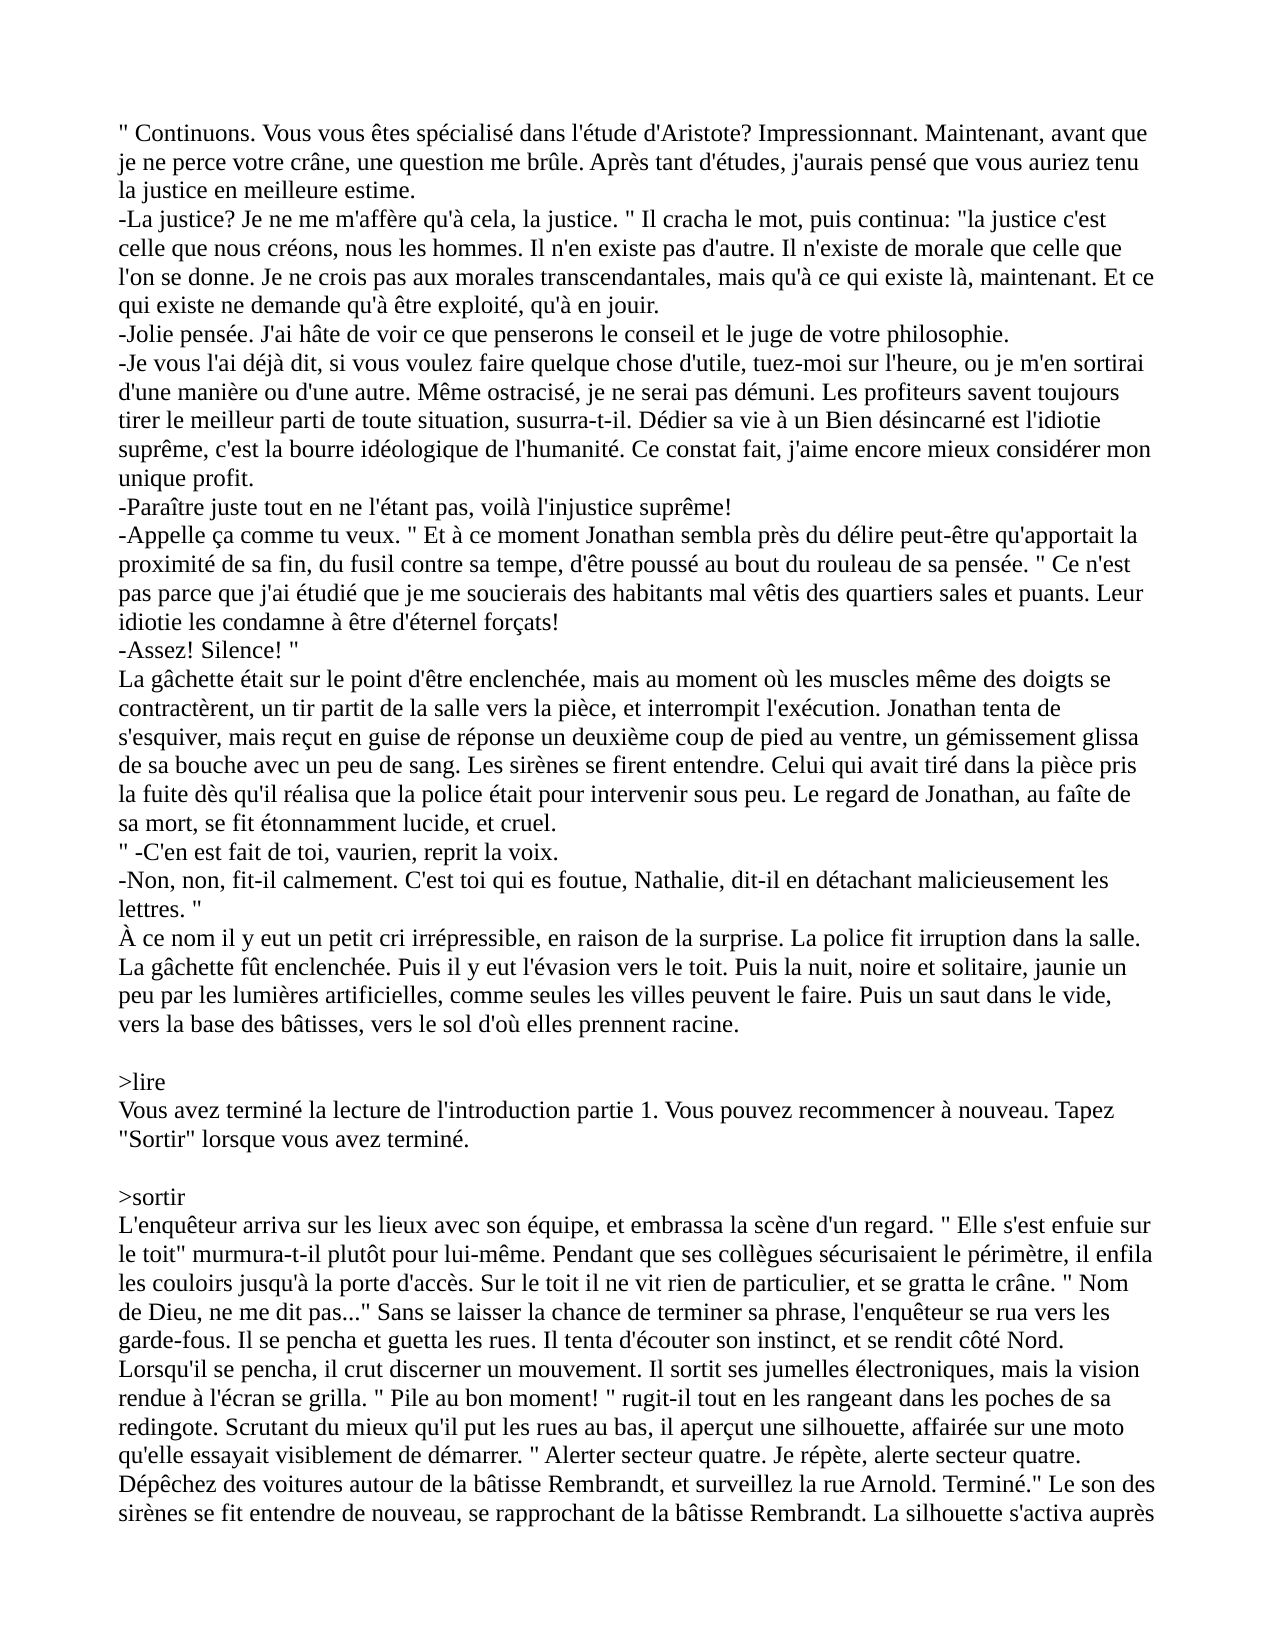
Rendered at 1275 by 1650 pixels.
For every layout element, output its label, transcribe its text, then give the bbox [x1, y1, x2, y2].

text -Paraître juste tout en ne l'étant pas, voilà l'injustice suprême! [118, 492, 1157, 521]
text >lire [118, 1067, 1157, 1096]
text L'enquêteur arriva sur les lieux avec son équipe, et embrassa la scène d'un regard. " Elle s'est enfuie sur le toit" murmura-t-il plutôt pour lui-même. Pendant que ses collègues sécurisaient le périmètre, il enfila les couloirs jusqu'à la porte d'accès. Sur le toit il ne vit rien de particulier, et se gratta le crâne. " Nom de Dieu, ne me dit pas..." Sans se laisser la chance de terminer sa phrase, l'enquêteur se rua vers les garde-fous. Il se pencha et guetta les rues. Il tenta d'écouter son instinct, et se rendit côté Nord. Lorsqu'il se pencha, il crut discerner un mouvement. Il sortit ses jumelles électroniques, mais la vision rendue à l'écran se grilla. " Pile au bon moment! " rugit-il tout en les rangeant dans les poches de sa redingote. Scrutant du mieux qu'il put les rues au bas, il aperçut une silhouette, affairée sur une moto qu'elle essayait visiblement de démarrer. " Alerter secteur quatre. Je répète, alerte secteur quatre. Dépêchez des voitures autour de la bâtisse Rembrandt, et surveillez la rue Arnold. Terminé." Le son des sirènes se fit entendre de nouveau, se rapprochant de la bâtisse Rembrandt. La silhouette s'activa auprès [118, 1211, 1157, 1527]
text " Continuons. Vous vous êtes spécialisé dans l'étude d'Aristote? Impressionnant. Maintenant, avant que je ne perce votre crâne, une question me brûle. Après tant d'études, j'aurais pensé que vous auriez tenu la justice en meilleure estime. [118, 118, 1157, 204]
text -Je vous l'ai déjà dit, si vous voulez faire quelque chose d'utile, tuez-moi sur l'heure, ou je m'en sortirai d'une manière ou d'une autre. Même ostracisé, je ne serai pas démuni. Les profiteurs savent toujours tirer le meilleur parti de toute situation, susurra-t-il. Dédier sa vie à un Bien désincarné est l'idiotie suprême, c'est la bourre idéologique de l'humanité. Ce constat fait, j'aime encore mieux considérer mon unique profit. [118, 348, 1157, 492]
text Vous avez terminé la lecture de l'introduction partie 1. Vous pouvez recommencer à nouveau. Tapez "Sortir" lorsque vous avez terminé. [118, 1096, 1157, 1153]
text -Appelle ça comme tu veux. " Et à ce moment Jonathan sembla près du délire peut-être qu'apportait la proximité de sa fin, du fusil contre sa tempe, d'être poussé au bout du rouleau de sa pensée. " Ce n'est pas parce que j'ai étudié que je me soucierais des habitants mal vêtis des quartiers sales et puants. Leur idiotie les condamne à être d'éternel forçats! [118, 521, 1157, 636]
text >sortir [118, 1182, 1157, 1211]
text -Assez! Silence! " [118, 636, 1157, 664]
text À ce nom il y eut un petit cri irrépressible, en raison de la surprise. La police fit irruption dans la salle. La gâchette fût enclenchée. Puis il y eut l'évasion vers le toit. Puis la nuit, noire et solitaire, jaunie un peu par les lumières artificielles, comme seules les villes peuvent le faire. Puis un saut dans le vide, vers la base des bâtisses, vers le sol d'où elles prennent racine. [118, 923, 1157, 1038]
text -Non, non, fit-il calmement. C'est toi qui es foutue, Nathalie, dit-il en détachant malicieusement les lettres. " [118, 866, 1157, 923]
text -Jolie pensée. J'ai hâte de voir ce que penserons le conseil et le juge de votre philosophie. [118, 319, 1157, 348]
text -La justice? Je ne me m'affère qu'à cela, la justice. " Il cracha le mot, puis continua: "la justice c'est celle que nous créons, nous les hommes. Il n'en existe pas d'autre. Il n'existe de morale que celle que l'on se donne. Je ne crois pas aux morales transcendantales, mais qu'à ce qui existe là, maintenant. Et ce qui existe ne demande qu'à être exploité, qu'à en jouir. [118, 204, 1157, 319]
text La gâchette était sur le point d'être enclenchée, mais au moment où les muscles même des doigts se contractèrent, un tir partit de la salle vers la pièce, et interrompit l'exécution. Jonathan tenta de s'esquiver, mais reçut en guise de réponse un deuxième coup de pied au ventre, un gémissement glissa de sa bouche avec un peu de sang. Les sirènes se firent entendre. Celui qui avait tiré dans la pièce pris la fuite dès qu'il réalisa que la police était pour intervenir sous peu. Le regard de Jonathan, au faîte de sa mort, se fit étonnamment lucide, et cruel. [118, 664, 1157, 837]
text " -C'en est fait de toi, vaurien, reprit la voix. [118, 837, 1157, 866]
